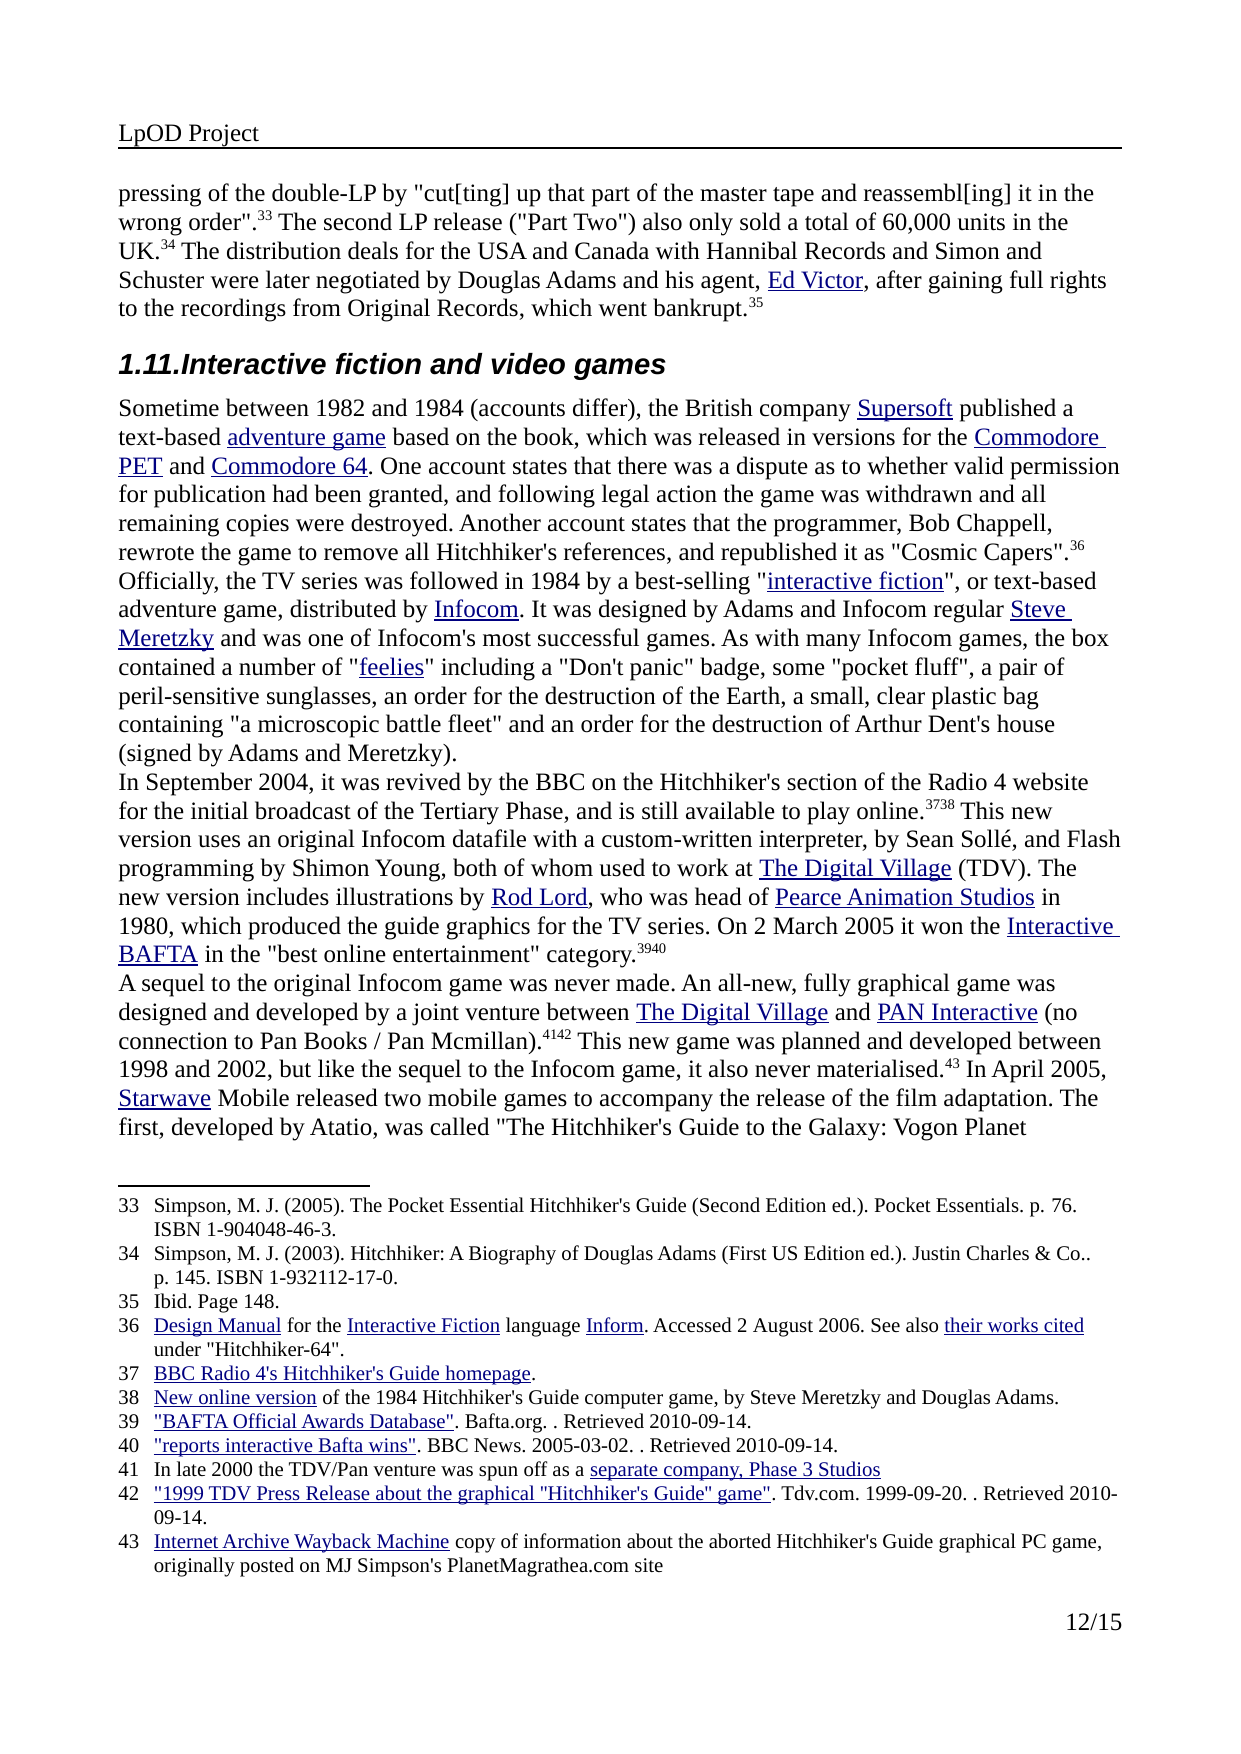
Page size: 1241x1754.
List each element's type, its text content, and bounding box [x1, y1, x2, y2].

text In 1993, DC Comics, in conjunction with Byron Preiss Visual Publications, published a three-part comic book adaptation of the novelisation of The Hitchhiker's Guide to the Galaxy. This was followed up with three-part adaptations of The Restaurant at the End of the Universe in 1994, and Life, the Universe and Everything in 1996. There was also a series of collectors' cards with art from and inspired by the comic adaptations of the first book, and a graphic novelisation (or "collected edition") combining the three individual comic books from 1993, itself released in May 1997. [118, 983, 1122, 1156]
text "BAFTA Official Awards Database". Bafta.org. . Retrieved 2010-09-14. [118, 1319, 1122, 1347]
text Internet Archive Wayback Machine copy of information about the aborted Hitchhiker's Guide graphical PC game, originally posted on MJ Simpson's PlanetMagrathea.com site [118, 1462, 1122, 1520]
text Webpage about the "Vogon Planet Destructor" game hosted at ign.com. [118, 1520, 1122, 1549]
text New online version of the 1984 Hitchhiker's Guide computer game, by Steve Meretzky and Douglas Adams. [118, 1261, 1122, 1319]
text Officially, the TV series was followed in 1984 by a best-selling "interactive fiction", or text-based adventure game, distributed by Infocom. It was designed by Adams and Infocom regular Steve Meretzky and was one of Infocom's most successful games. As with many Infocom games, the box contained a number of "feelies" including a "Don't panic" badge, some "pocket fluff", a pair of peril-sensitive sunglasses, an order for the destruction of the Earth, a small, clear plastic bag containing "a microscopic battle fleet" and an order for the destruction of Arthur Dent's house (signed by Adams and Meretzky). [118, 207, 1122, 408]
subtitle Comic books [118, 955, 1122, 983]
text "1999 TDV Press Release about the graphical ''Hitchhiker's Guide'' game". Tdv.com. 1999-09-20. . Retrieved 2010-09-14. [118, 1405, 1122, 1462]
text In September 2004, it was revived by the BBC on the Hitchhiker's section of the Radio 4 website for the initial broadcast of the Tertiary Phase, and is still available to play online. This new version uses an original Infocom datafile with a custom-written interpreter, by Sean Sollé, and Flash programming by Shimon Young, both of whom used to work at The Digital Village (TDV). The new version includes illustrations by Rod Lord, who was head of Pearce Animation Studios in 1980, which produced the guide graphics for the TV series. On 2 March 2005 it won the Interactive BAFTA in the "best online entertainment" category. [118, 408, 1122, 610]
text BBC Radio 4's Hitchhiker's Guide homepage. [118, 1232, 1122, 1261]
text A sequel to the original Infocom game was never made. An all-new, fully graphical game was designed and developed by a joint venture between The Digital Village and PAN Interactive (no connection to Pan Books / Pan Mcmillan). This new game was planned and developed between 1998 and 2002, but like the sequel to the Infocom game, it also never materialised. In April 2005, Starwave Mobile released two mobile games to accompany the release of the film adaptation. The first, developed by Atatio, was called "The Hitchhiker's Guide to the Galaxy: Vogon Planet Destructor". It was a typical top-down shooter and except for the title had little to do with the actual story. The second game, developed by TKO Software, was a graphical adventure game named "The Hitchhiker's Guide to the Galaxy: Adventure Game". Despite its name, the newly designed puzzles by Sean Sollé were different from the Infocom ones, and the game followed the movie's script closely and included the new characters and places. The "Adventure Game" won the IGN's "Editors' Choice Award" in May 2005. [118, 610, 1122, 955]
text In late 2000 the TDV/Pan venture was spun off as a separate company, Phase 3 Studios [118, 1376, 1122, 1405]
text Sometime between 1982 and 1984 (accounts differ), the British company Supersoft published a text-based adventure game based on the book, which was released in versions for the Commodore PET and Commodore 64. One account states that there was a dispute as to whether valid permission for publication had been granted, and following legal action the game was withdrawn and all remaining copies were destroyed. Another account states that the programmer, Bob Chappell, rewrote the game to remove all Hitchhiker's references, and republished it as "Cosmic Capers". [118, 178, 1122, 207]
text Design Manual for the Interactive Fiction language Inform. Accessed 2 August 2006. See also their works cited under "Hitchhiker-64". [118, 1175, 1122, 1232]
text "reports interactive Bafta wins". BBC News. 2005-03-02. . Retrieved 2010-09-14. [118, 1347, 1122, 1376]
text Webpage about The Hitchhiker's Guide to the Galaxy: Adventure Game hosted at ign.com. [118, 1549, 1122, 1577]
